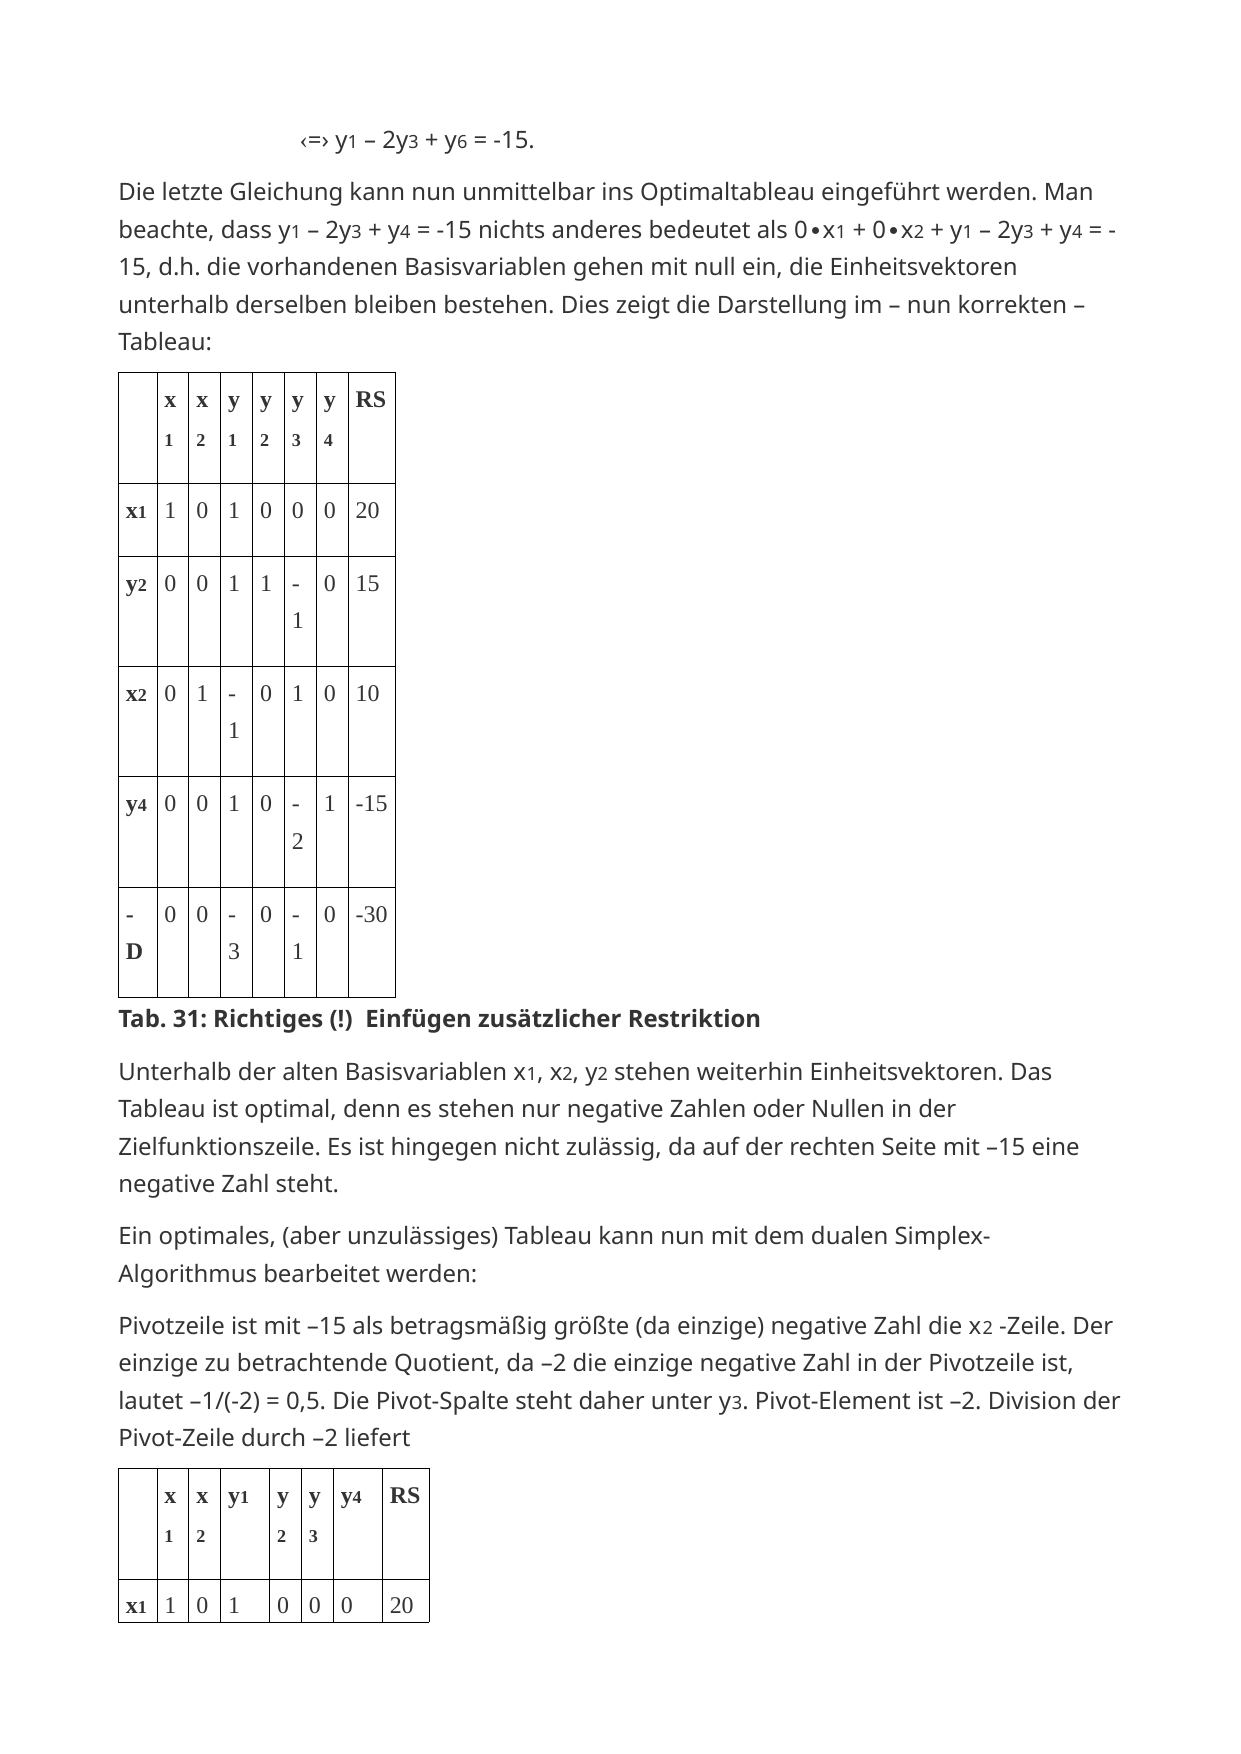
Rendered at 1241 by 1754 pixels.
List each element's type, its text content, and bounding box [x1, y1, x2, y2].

table_cell 1 [285, 667, 316, 776]
text Pivotzeile ist mit –15 als betragsmäßig größte (da einzige) negative Zahl die x2 -Zeile. Der einzige zu betrachtende Quotient, da –2 die einzige negative Zahl in der Pivotzeile ist, lautet –1/(-2) = 0,5. Die Pivot-Spalte steht daher unter y3. Pivot-Element ist –2. Division der Pivot-Zeile durch –2 liefert [118, 1304, 1122, 1454]
table_cell 10 [349, 667, 395, 776]
table_cell 1 [317, 777, 348, 887]
table_cell 0 [253, 777, 284, 887]
table_header x1 [158, 1469, 188, 1579]
table_cell 1 [158, 1580, 188, 1622]
table_cell 0 [158, 777, 188, 887]
table_header y1 [221, 373, 252, 483]
table_cell 20 [383, 1580, 429, 1622]
table_cell 0 [285, 484, 316, 556]
table_cell 1 [221, 484, 252, 556]
table_header [119, 1469, 157, 1579]
table_cell x1 [119, 484, 157, 556]
table_cell 0 [189, 557, 220, 666]
table_cell 0 [158, 557, 188, 666]
table_cell -30 [349, 888, 395, 997]
table_cell y4 [119, 777, 157, 887]
table_cell 0 [158, 888, 188, 997]
table_header RS [349, 373, 395, 483]
table_cell 1 [158, 484, 188, 556]
table_cell 0 [189, 888, 220, 997]
table_header x1 [158, 373, 188, 483]
table_cell 1 [221, 557, 252, 666]
table_cell 0 [253, 667, 284, 776]
table_cell -D [119, 888, 157, 997]
table_cell -15 [349, 777, 395, 887]
table_cell 0 [253, 484, 284, 556]
table_cell 0 [189, 484, 220, 556]
table_header x2 [189, 1469, 220, 1579]
table_cell 0 [317, 888, 348, 997]
table_cell 0 [189, 1580, 220, 1622]
table_header RS [383, 1469, 429, 1579]
table_cell -3 [221, 888, 252, 997]
text ‹=› y1 – 2y3 + y6 = -15. [118, 118, 1122, 156]
table_cell -1 [285, 557, 316, 666]
table_cell 0 [317, 484, 348, 556]
table_header x2 [189, 373, 220, 483]
table_cell -2 [285, 777, 316, 887]
table_cell 0 [158, 667, 188, 776]
table_cell 1 [221, 777, 252, 887]
table_cell x1 [119, 1580, 157, 1622]
table_header y1 [221, 1469, 269, 1579]
table_header y3 [302, 1469, 333, 1579]
table_cell 1 [189, 667, 220, 776]
table_header [119, 373, 157, 483]
table_header y2 [270, 1469, 301, 1579]
table_cell 0 [189, 777, 220, 887]
table_header y4 [317, 373, 348, 483]
table_cell -1 [221, 667, 252, 776]
table_cell 0 [317, 667, 348, 776]
table_cell 0 [302, 1580, 333, 1622]
table_header y2 [253, 373, 284, 483]
text Tab. 31: Richtiges (!) Einfügen zusätzlicher Restriktion [118, 997, 1122, 1035]
text Unterhalb der alten Basisvariablen x1, x2, y2 stehen weiterhin Einheitsvektoren. Das Tableau ist optimal, denn es stehen nur negative Zahlen oder Nullen in der Zielfunktionszeile. Es ist hingegen nicht zulässig, da auf der rechten Seite mit –15 eine negative Zahl steht. [118, 1049, 1122, 1199]
table_cell 1 [253, 557, 284, 666]
text Ein optimales, (aber unzulässiges) Tableau kann nun mit dem dualen Simplex-Algorithmus bearbeitet werden: [118, 1214, 1122, 1289]
table_cell -1 [285, 888, 316, 997]
table_cell 0 [334, 1580, 382, 1622]
text Die letzte Gleichung kann nun unmittelbar ins Optimaltableau eingeführt werden. Man beachte, dass y1 – 2y3 + y4 = -15 nichts anderes bedeutet als 0∙x1 + 0∙x2 + y1 – 2y3 + y4 = -15, d.h. die vorhandenen Basisvariablen gehen mit null ein, die Einheitsvektoren unterhalb derselben bleiben bestehen. Dies zeigt die Darstellung im – nun korrekten – Tableau: [118, 170, 1122, 358]
table_cell 1 [221, 1580, 269, 1622]
table_cell 0 [270, 1580, 301, 1622]
table_cell x2 [119, 667, 157, 776]
table_cell y2 [119, 557, 157, 666]
table_cell 0 [253, 888, 284, 997]
table_cell 15 [349, 557, 395, 666]
table_cell 0 [317, 557, 348, 666]
table_header y3 [285, 373, 316, 483]
table_cell 20 [349, 484, 395, 556]
table_header y4 [334, 1469, 382, 1579]
